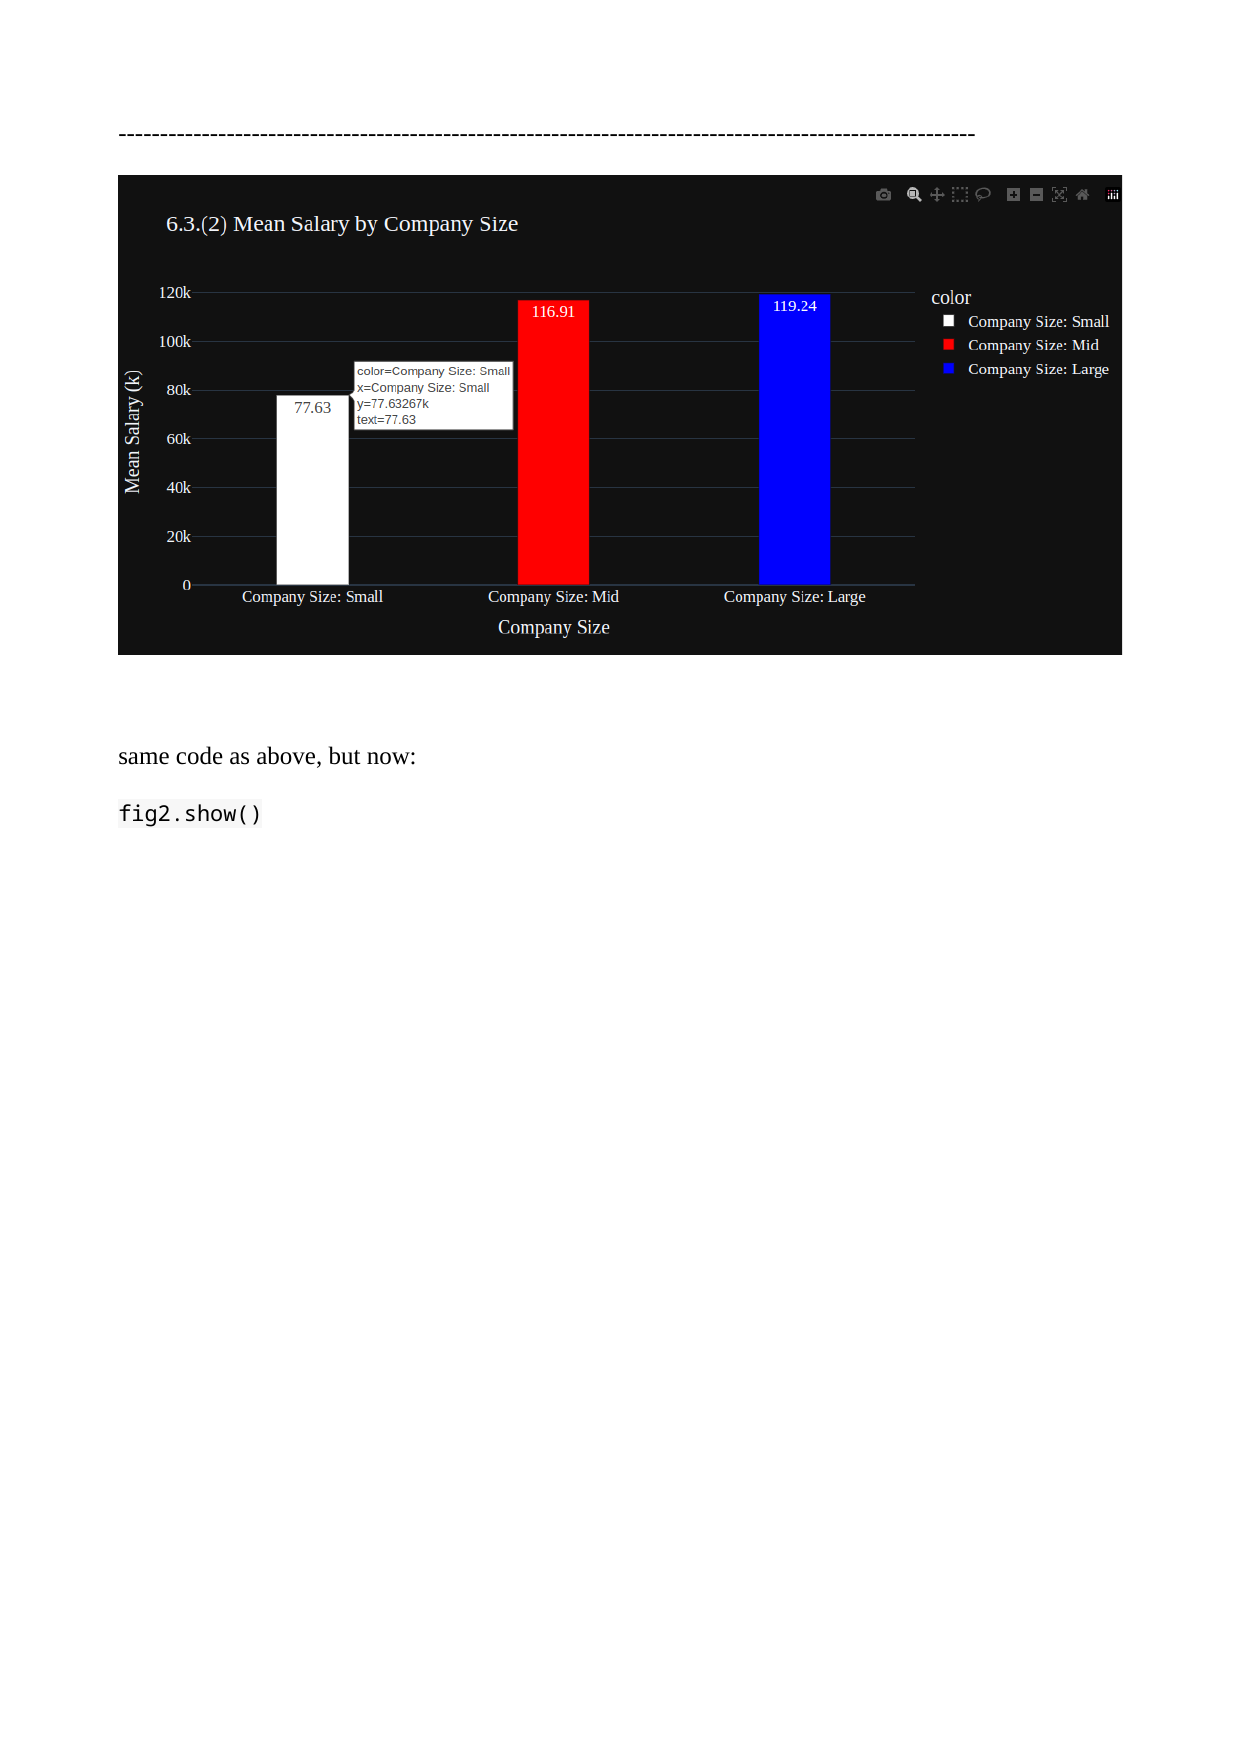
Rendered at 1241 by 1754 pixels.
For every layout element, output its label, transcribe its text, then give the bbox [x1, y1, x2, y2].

picture [118, 175, 1123, 655]
text ------------------------------------------------------------------------------------------------------- [118, 118, 1122, 147]
text same code as above, but now: [118, 741, 1122, 770]
text fig2.show() [118, 798, 1122, 828]
